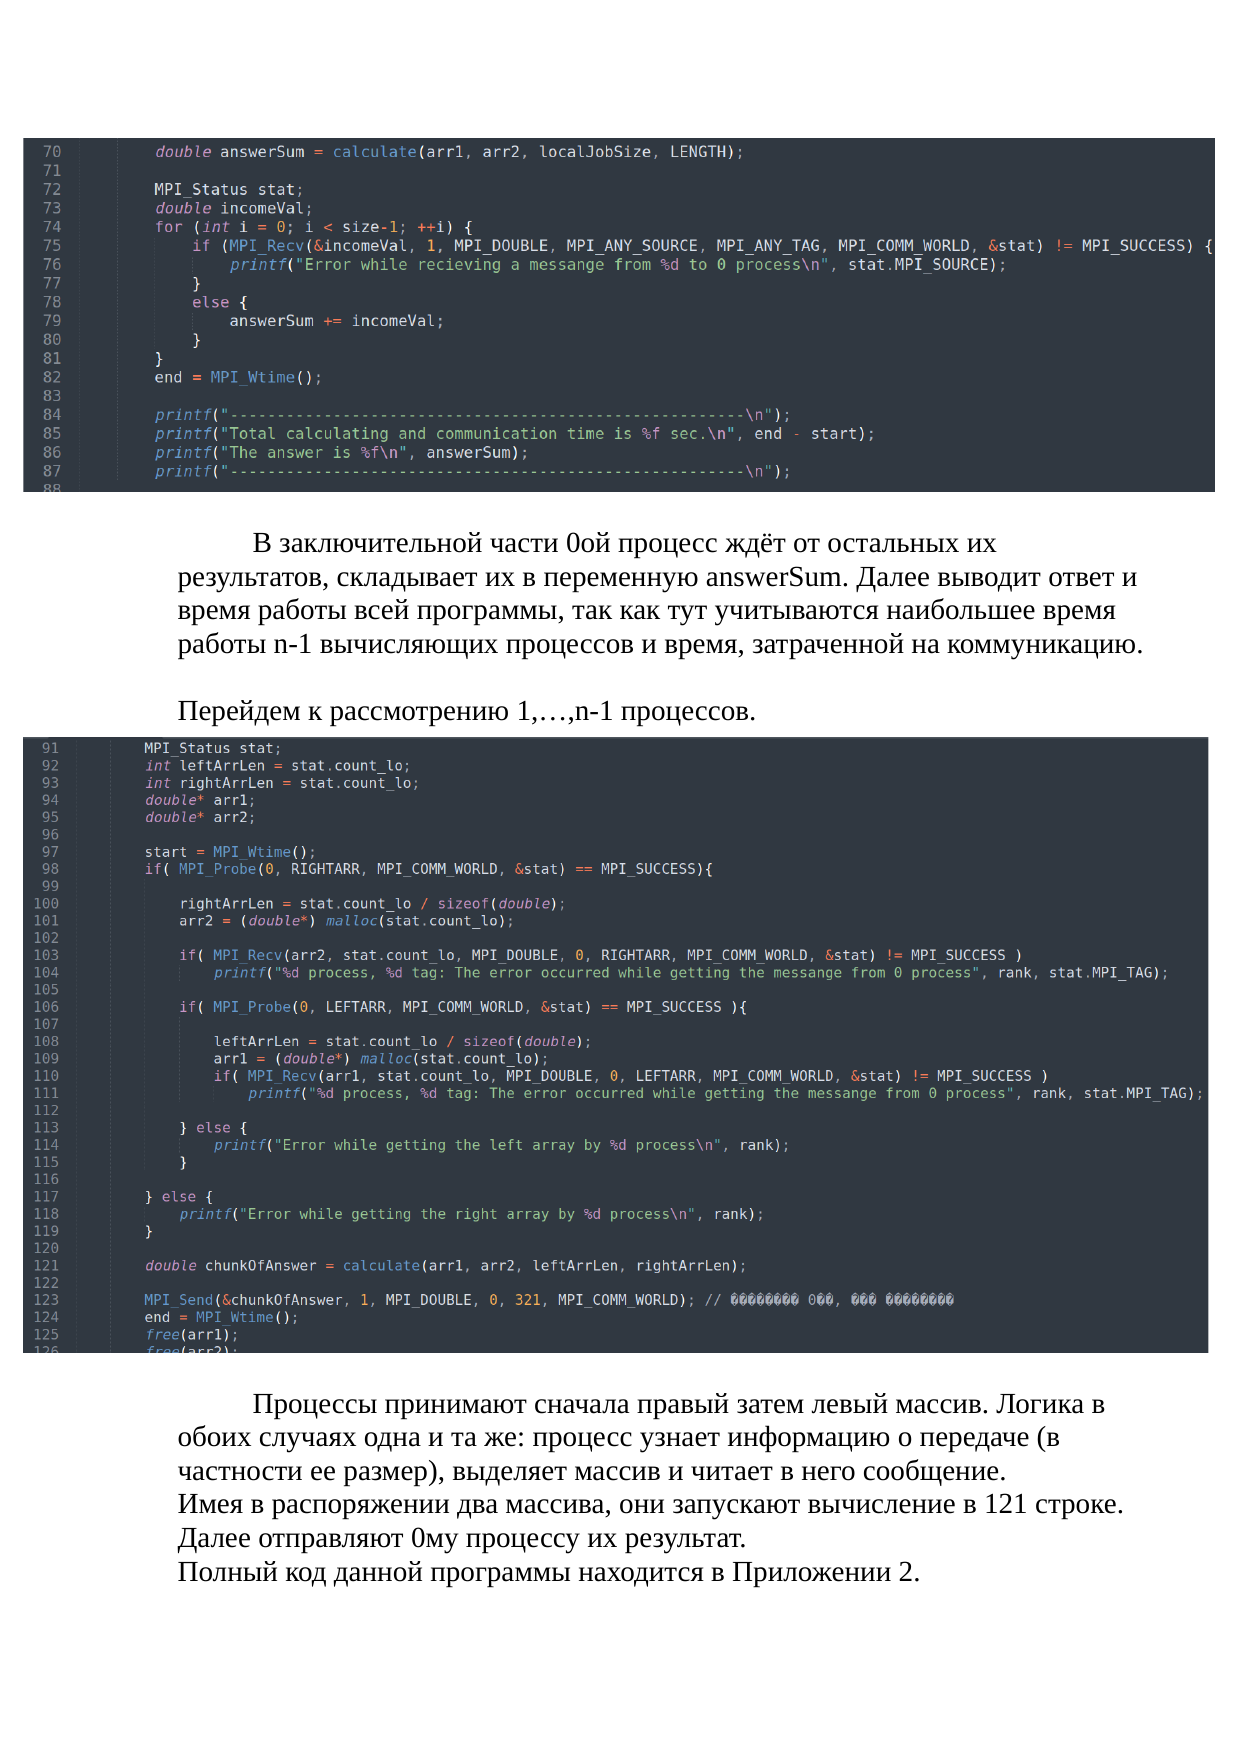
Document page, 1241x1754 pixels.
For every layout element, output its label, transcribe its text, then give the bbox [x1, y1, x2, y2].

text Перейдем к рассмотрению 1,…,n-1 процессов. [177, 693, 1152, 726]
text Процессы принимают сначала правый затем левый массив. Логика в обоих случаях одна и та же: процесс узнает информацию о передаче (в частности ее размер), выделяет массив и читает в него сообщение. [177, 1386, 1152, 1487]
text Далее отправляют 0му процессу их результат. [177, 1520, 1152, 1554]
text В заключительной части 0ой процесс ждёт от остальных их результатов, складывает их в переменную answerSum. Далее выводит ответ и время работы всей программы, так как тут учитываются наибольшее время работы n-1 вычисляющих процессов и время, затраченной на коммуникацию. [177, 525, 1152, 659]
picture [23, 737, 1209, 1353]
text Полный код данной программы находится в Приложении 2. [177, 1554, 1152, 1587]
picture [23, 138, 1215, 492]
text Имея в распоряжении два массива, они запускают вычисление в 121 строке. [177, 1487, 1152, 1520]
